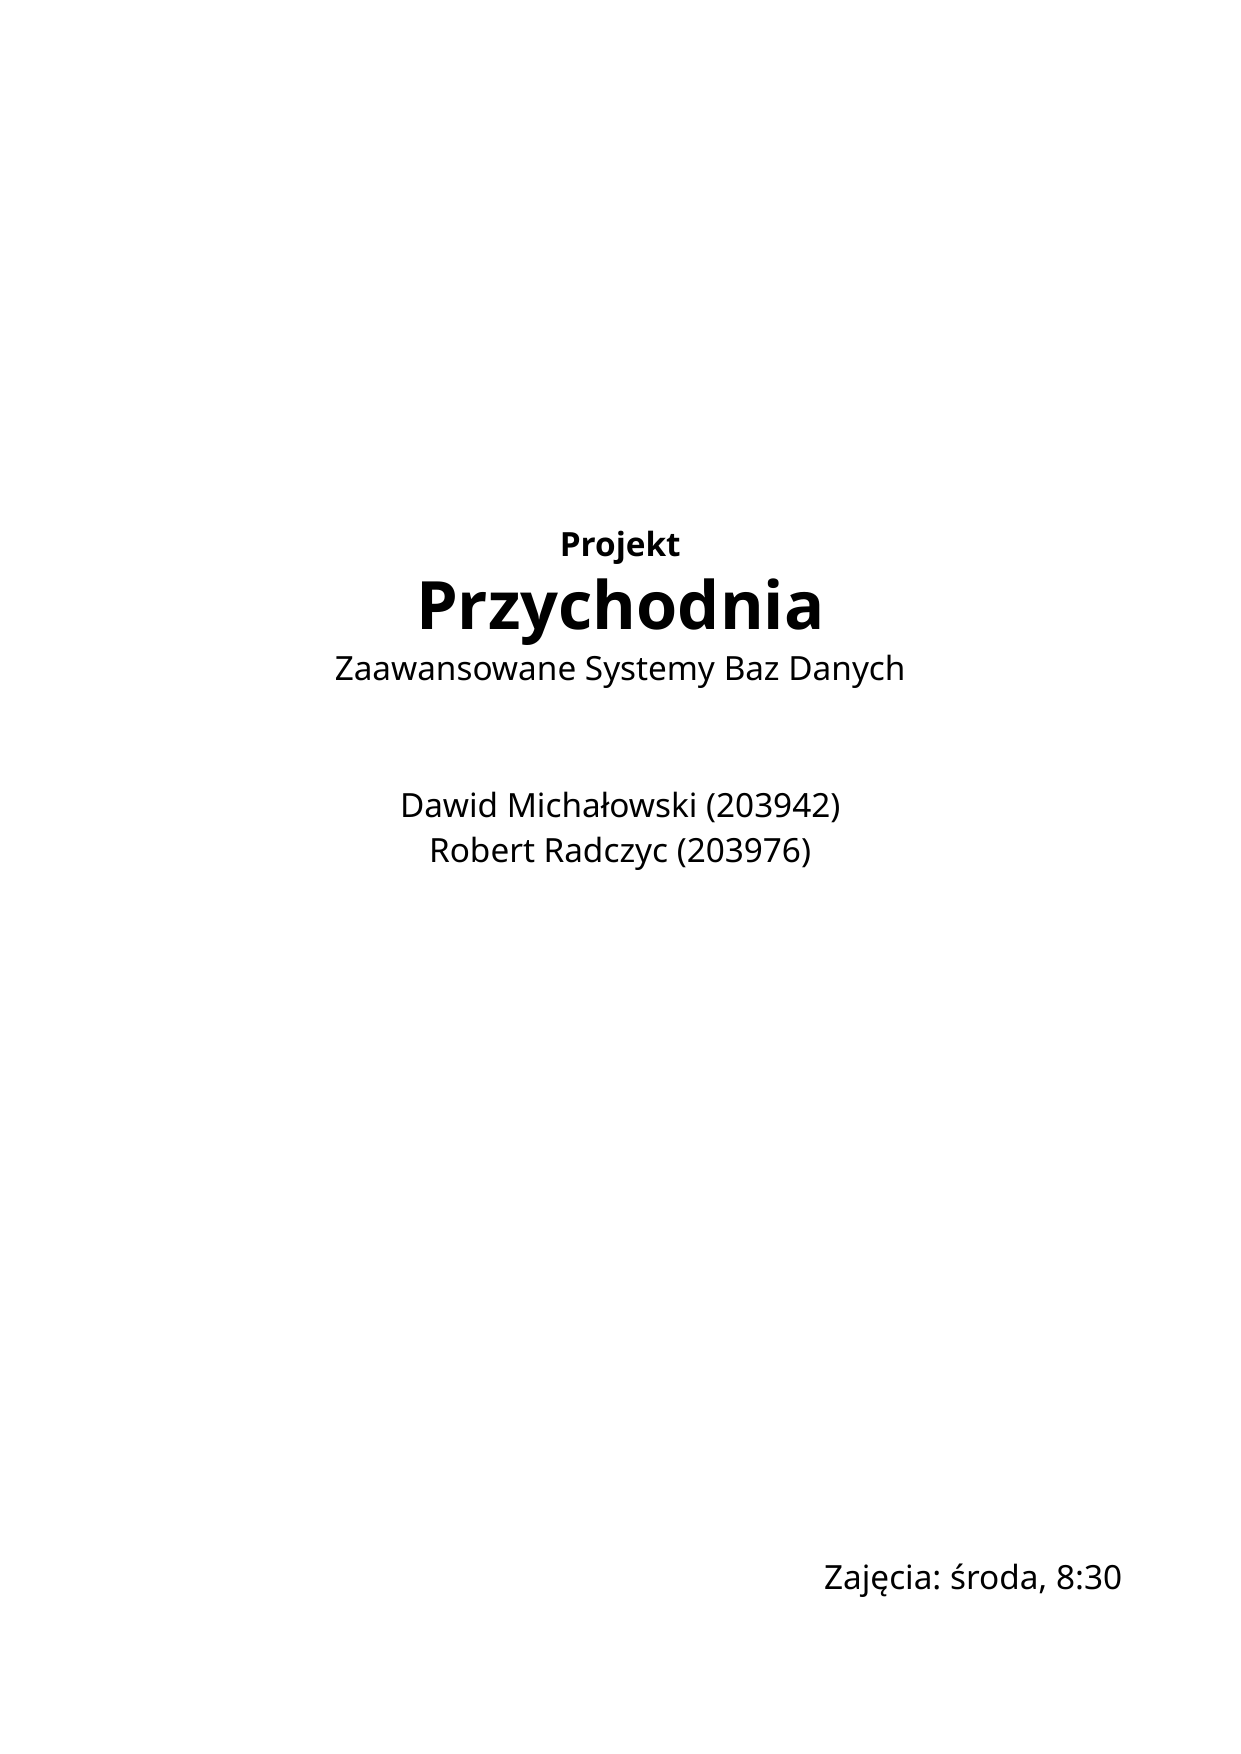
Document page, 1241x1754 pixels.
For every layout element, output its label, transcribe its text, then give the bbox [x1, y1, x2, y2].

text Zaawansowane Systemy Baz Danych [118, 645, 1122, 691]
text Zajęcia: środa, 8:30 [118, 1553, 1122, 1599]
text Przychodnia [118, 567, 1122, 645]
text Robert Radczyc (203976) [118, 827, 1122, 872]
text Projekt [118, 515, 1122, 567]
text Dawid Michałowski (203942) [118, 781, 1122, 827]
